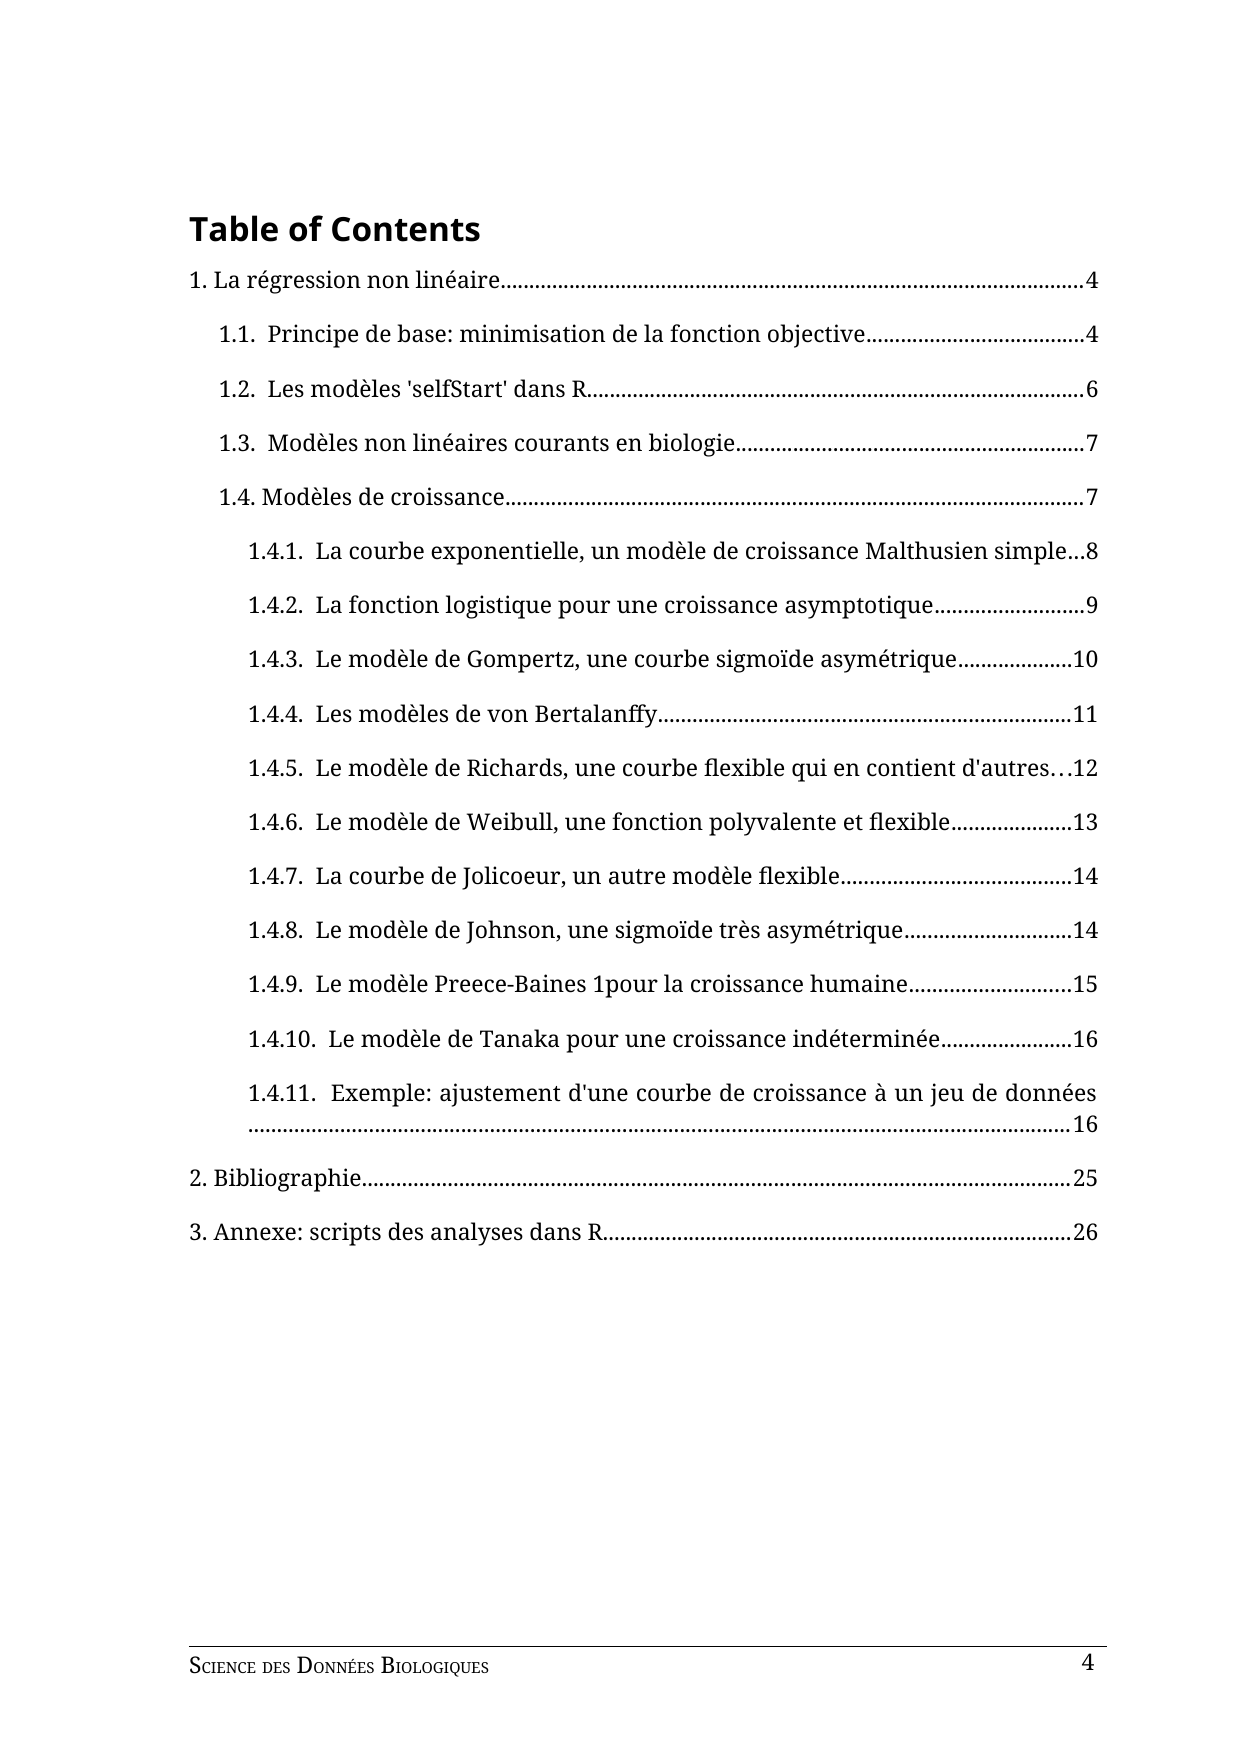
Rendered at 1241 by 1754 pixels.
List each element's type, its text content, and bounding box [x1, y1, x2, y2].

text 1.4.11. Exemple: ajustement d'une courbe de croissance à un jeu de données 16 [248, 1077, 1098, 1139]
text 1.2. Les modèles 'selfStart' dans R 6 [218, 372, 1098, 404]
text 1.3. Modèles non linéaires courants en biologie 7 [218, 427, 1098, 458]
text 1. La régression non linéaire 4 [189, 264, 1098, 295]
text 1.4.7. La courbe de Jolicoeur, un autre modèle flexible 14 [248, 860, 1098, 891]
text 1.4.1. La courbe exponentielle, un modèle de croissance Malthusien simple 8 [248, 535, 1098, 566]
text 1.4.10. Le modèle de Tanaka pour une croissance indéterminée 16 [248, 1022, 1098, 1054]
text 1.4.6. Le modèle de Weibull, une fonction polyvalente et flexible 13 [248, 806, 1098, 837]
text 1.4. Modèles de croissance 7 [218, 481, 1098, 512]
text 1.4.4. Les modèles de von Bertalanffy 11 [248, 697, 1098, 729]
subtitle Table of Contents [189, 206, 1098, 252]
text 1.4.8. Le modèle de Johnson, une sigmoïde très asymétrique 14 [248, 914, 1098, 945]
text 1.1. Principe de base: minimisation de la fonction objective 4 [218, 318, 1098, 349]
text 1.4.9. Le modèle Preece-Baines 1pour la croissance humaine 15 [248, 968, 1098, 999]
text 2. Bibliographie 25 [189, 1162, 1098, 1193]
text 1.4.2. La fonction logistique pour une croissance asymptotique 9 [248, 589, 1098, 620]
text 1.4.3. Le modèle de Gompertz, une courbe sigmoïde asymétrique 10 [248, 643, 1098, 674]
text 3. Annexe: scripts des analyses dans R 26 [189, 1216, 1098, 1247]
text 1.4.5. Le modèle de Richards, une courbe flexible qui en contient d'autres 12 [248, 752, 1098, 783]
